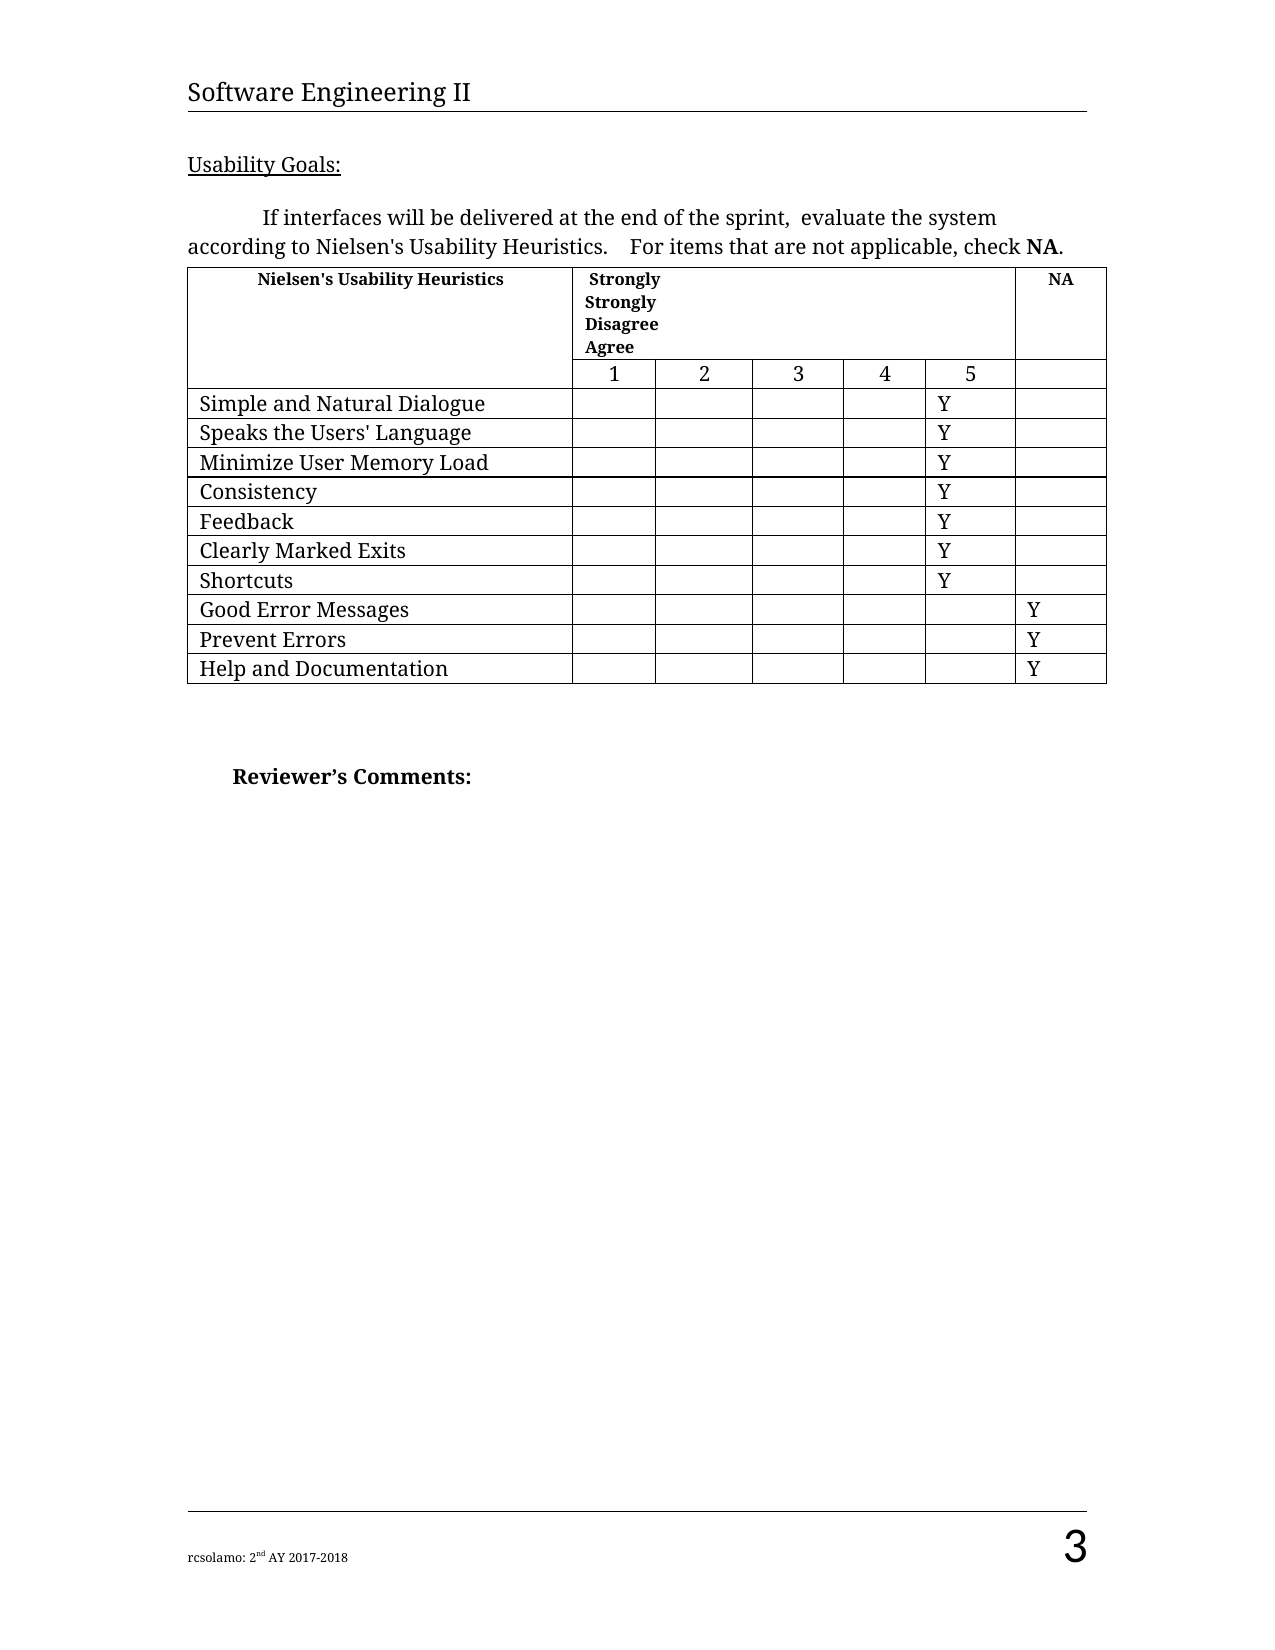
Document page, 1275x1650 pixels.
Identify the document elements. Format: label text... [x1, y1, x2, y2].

table_cell [656, 654, 752, 683]
table_cell [926, 625, 1015, 653]
table_cell [753, 419, 843, 447]
table_cell [573, 536, 655, 565]
table_cell [1016, 566, 1106, 594]
subtitle If interfaces will be delivered at the end of the sprint, evaluate the system according to Nielsen's Usability Heuristics. For items that are not applicable, check NA. [187, 203, 1087, 260]
table_cell [573, 654, 655, 683]
table_cell 4 [844, 360, 925, 388]
table_cell [753, 507, 843, 535]
table_cell Y [926, 448, 1015, 476]
table_cell [753, 478, 843, 506]
table_cell [1016, 507, 1106, 535]
table_cell [753, 536, 843, 565]
table_cell [844, 389, 925, 417]
table_cell [573, 419, 655, 447]
table_header Nielsen's Usability Heuristics [188, 268, 572, 388]
table_cell Feedback [188, 507, 572, 535]
table_cell Y [926, 419, 1015, 447]
table_cell [844, 595, 925, 624]
table_cell [753, 566, 843, 594]
table_cell [926, 654, 1015, 683]
table_cell [1016, 389, 1106, 417]
table_cell [656, 566, 752, 594]
table_cell 2 [656, 360, 752, 388]
table_cell Y [926, 566, 1015, 594]
table_cell [656, 536, 752, 565]
table_cell Y [1016, 625, 1106, 653]
table_cell [656, 448, 752, 476]
table_cell [1016, 478, 1106, 506]
table_cell [753, 595, 843, 624]
table_cell [1016, 360, 1106, 388]
table_cell [1016, 419, 1106, 447]
table_cell [573, 566, 655, 594]
table_cell [573, 389, 655, 417]
table_cell [1016, 448, 1106, 476]
table_cell [573, 478, 655, 506]
table_header NA [1016, 268, 1106, 358]
table_cell [753, 654, 843, 683]
table_cell Clearly Marked Exits [188, 536, 572, 565]
table_cell 5 [926, 360, 1015, 388]
table_cell [753, 625, 843, 653]
table_cell [1016, 536, 1106, 565]
table_cell [656, 507, 752, 535]
table_cell [844, 507, 925, 535]
table_cell [573, 507, 655, 535]
table_cell [753, 389, 843, 417]
table_cell Y [1016, 595, 1106, 624]
table_cell [656, 389, 752, 417]
table_header Strongly Strongly Disagree Agree [573, 268, 1015, 358]
table_cell [844, 478, 925, 506]
table_cell [753, 448, 843, 476]
table_cell Y [926, 389, 1015, 417]
text Usability Goals: [187, 150, 1087, 178]
table_cell [844, 536, 925, 565]
table_cell [656, 478, 752, 506]
table_cell [573, 448, 655, 476]
table_cell Help and Documentation [188, 654, 572, 683]
table_cell 1 [573, 360, 655, 388]
subtitle Reviewer’s Comments: [187, 762, 1087, 819]
table_cell [656, 595, 752, 624]
table_cell [844, 654, 925, 683]
table_cell Prevent Errors [188, 625, 572, 653]
table_cell Y [926, 478, 1015, 506]
table_cell [844, 625, 925, 653]
table_cell [656, 625, 752, 653]
table_cell Y [926, 507, 1015, 535]
table_cell 3 [753, 360, 843, 388]
table_cell [926, 595, 1015, 624]
table_cell [656, 419, 752, 447]
table_cell [573, 595, 655, 624]
table_cell Minimize User Memory Load [188, 448, 572, 476]
table_cell Y [926, 536, 1015, 565]
table_cell [573, 625, 655, 653]
table_cell Simple and Natural Dialogue [188, 389, 572, 417]
table_cell [844, 419, 925, 447]
table_cell [844, 448, 925, 476]
table_cell Y [1016, 654, 1106, 683]
table_cell Speaks the Users' Language [188, 419, 572, 447]
table_cell Consistency [188, 478, 572, 506]
table_cell Shortcuts [188, 566, 572, 594]
table_cell Good Error Messages [188, 595, 572, 624]
table_cell [844, 566, 925, 594]
